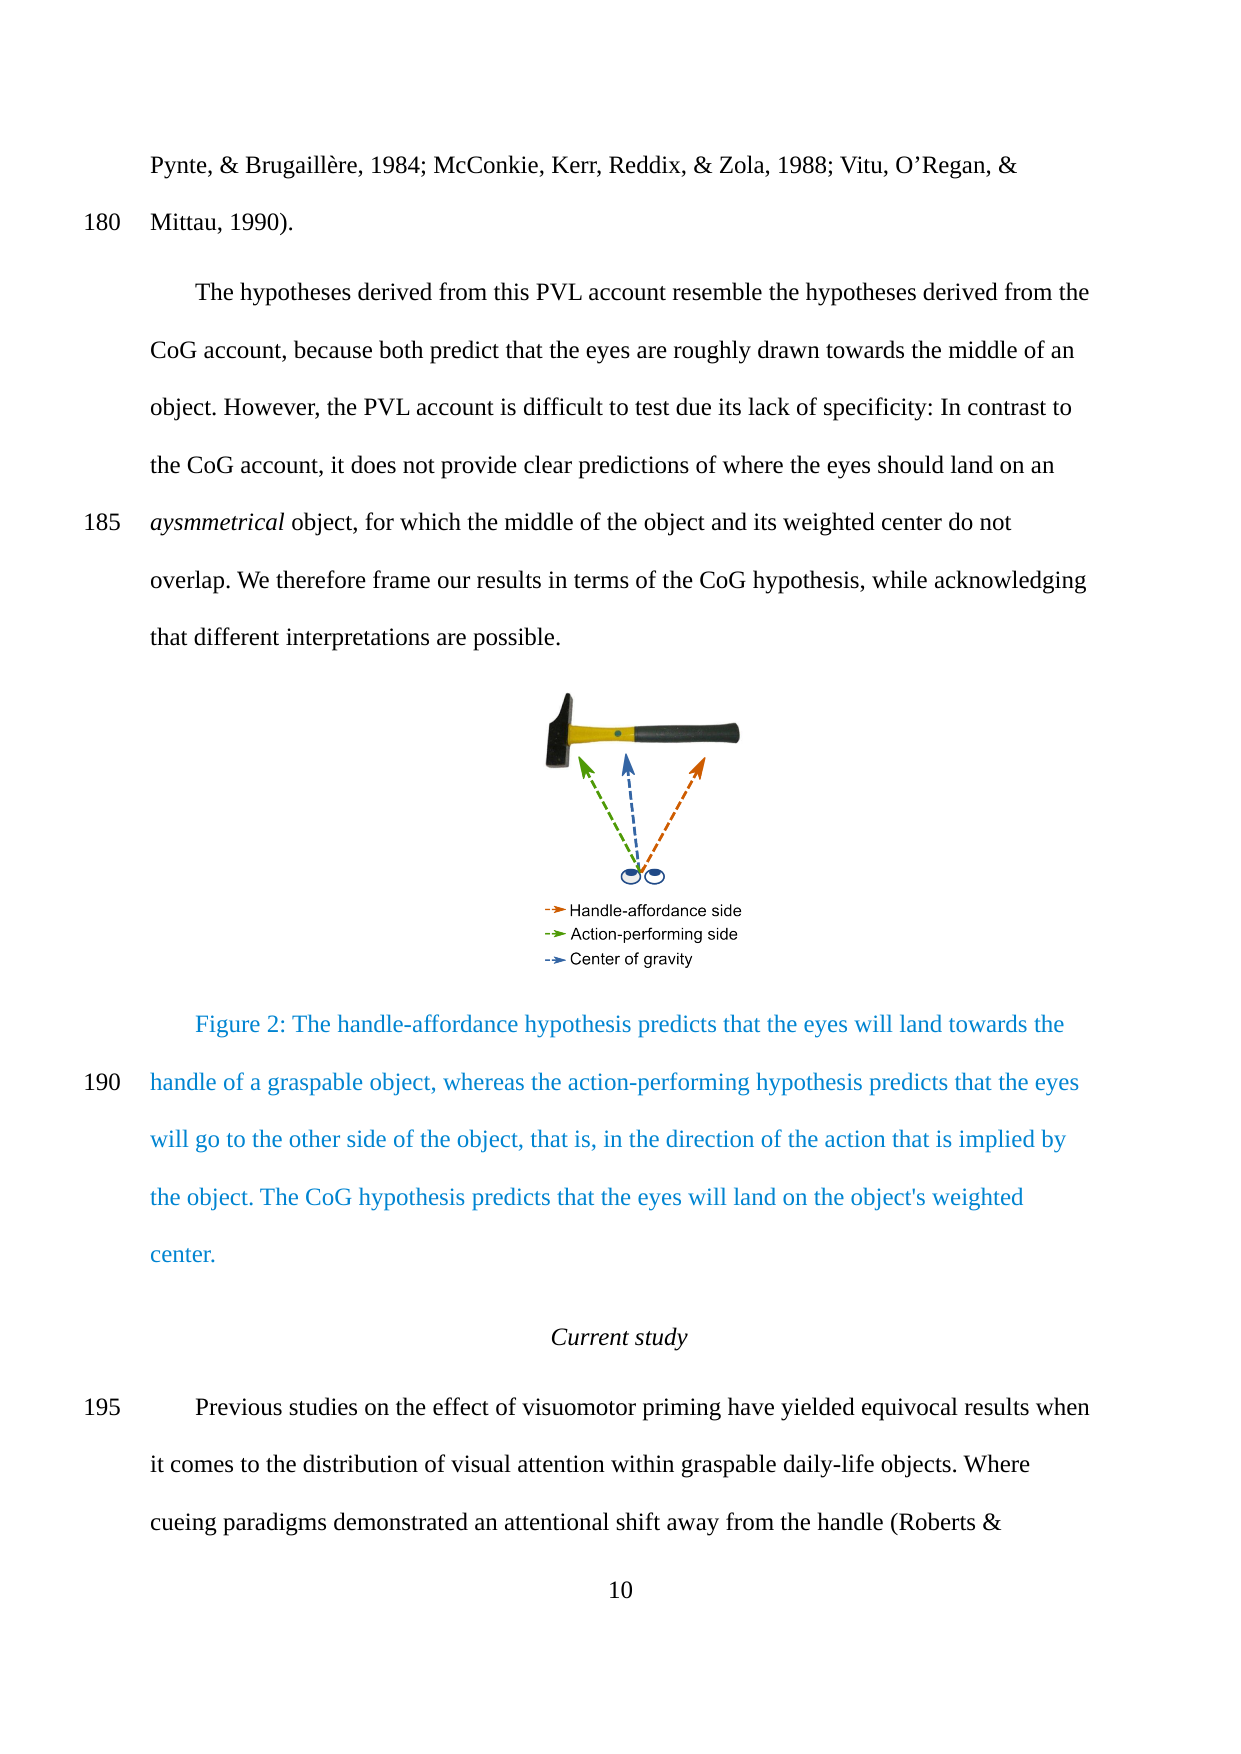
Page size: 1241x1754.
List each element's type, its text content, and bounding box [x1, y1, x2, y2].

subtitle Current study [150, 1322, 1091, 1351]
text Figure 2: The handle-affordance hypothesis predicts that the eyes will land towards the handle of a graspable object, whereas the action-performing hypothesis predicts that the eyes will go to the other side of the object, that is, in the direction of the action that is implied by the object. The CoG hypothesis predicts that the eyes will land on the object's weighted center. [150, 1009, 1091, 1268]
text The hypotheses derived from this PVL account resemble the hypotheses derived from the CoG account, because both predict that the eyes are roughly drawn towards the middle of an object. However, the PVL account is difficult to test due its lack of specificity: In contrast to the CoG account, it does not provide clear predictions of where the eyes should land on an aysmmetrical object, for which the middle of the object and its weighted center do not overlap. We therefore frame our results in terms of the CoG hypothesis, while acknowledging that different interpretations are possible. [150, 277, 1091, 651]
text Pynte, & Brugaillère, 1984; McConkie, Kerr, Reddix, & Zola, 1988; Vitu, O’Regan, & Mittau, 1990). [150, 150, 1091, 236]
picture [542, 692, 743, 968]
text Previous studies on the effect of visuomotor priming have yielded equivocal results when it comes to the distribution of visual attention within graspable daily-life objects. Where cueing paradigms demonstrated an attentional shift away from the handle (Roberts & [150, 1392, 1091, 1536]
